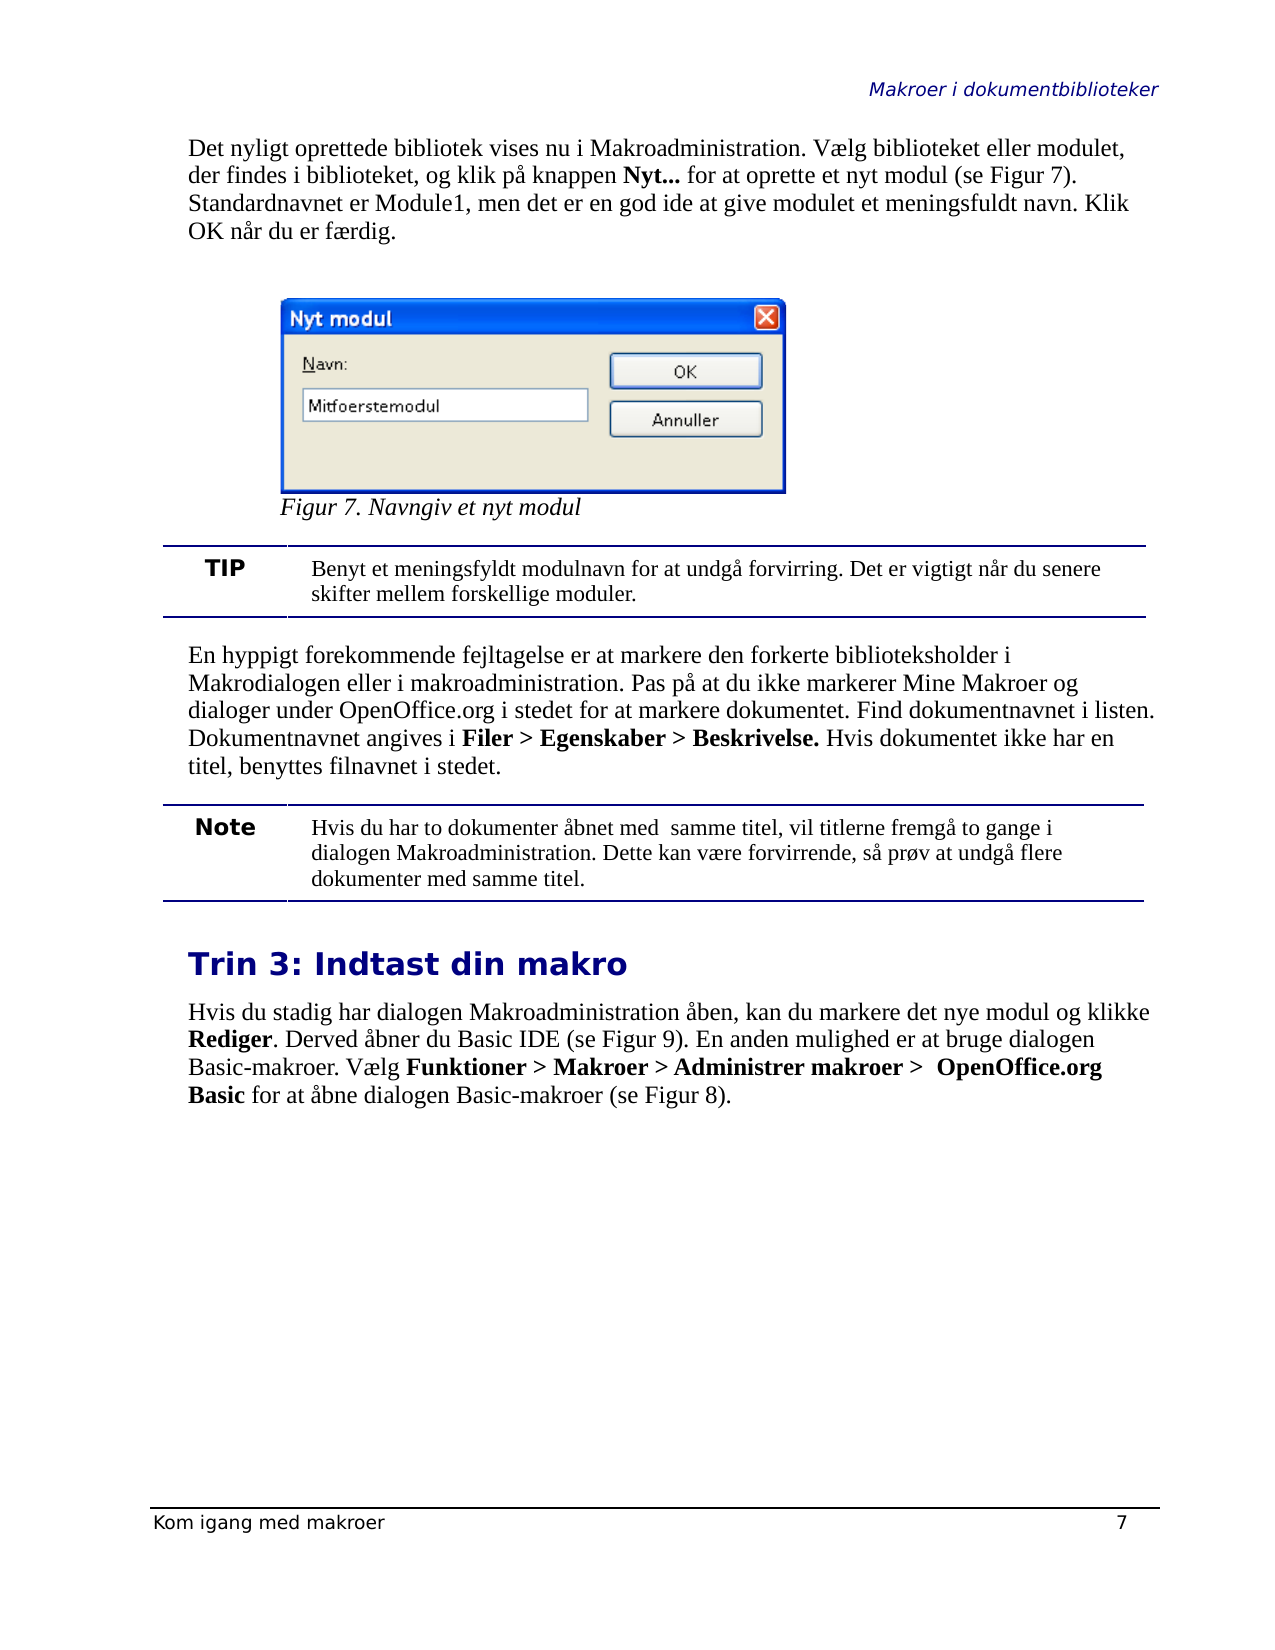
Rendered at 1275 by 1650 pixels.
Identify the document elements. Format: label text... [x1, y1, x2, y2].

text Hvis du stadig har dialogen Makroadministration åben, kan du markere det nye modul og klikke Rediger. Derved åbner du Basic IDE (se Figur 9). En anden mulighed er at bruge dialogen Basic-makroer. Vælg Funktioner > Makroer > Administrer makroer > OpenOffice.org Basic for at åbne dialogen Basic-makroer (se Figur 8). [188, 998, 1160, 1109]
table_header Hvis du har to dokumenter åbnet med samme titel, vil titlerne fremgå to gange i dialogen Makroadministration. Dette kan være forvirrende, så prøv at undgå flere dokumenter med samme titel. [288, 806, 1144, 900]
text En hyppigt forekommende fejltagelse er at markere den forkerte biblioteksholder i Makrodialogen eller i makroadministration. Pas på at du ikke markerer Mine Makroer og dialoger under OpenOffice.org i stedet for at markere dokumentet. Find dokumentnavnet i listen. Dokumentnavnet angives i Filer > Egenskaber > Beskrivelse. Hvis dokumentet ikke har en titel, benyttes filnavnet i stedet. [188, 641, 1160, 780]
text Det nyligt oprettede bibliotek vises nu i Makroadministration. Vælg biblioteket eller modulet, der findes i biblioteket, og klik på knappen Nyt... for at oprette et nyt modul (se Figur 7). Standardnavnet er Module1, men det er en god ide at give modulet et meningsfuldt navn. Klik OK når du er færdig. [188, 134, 1160, 245]
picture [280, 298, 787, 494]
table_header Note [163, 806, 287, 900]
table_header Benyt et meningsfyldt modulnavn for at undgå forvirring. Det er vigtigt når du senere skifter mellem forskellige moduler. [288, 547, 1146, 616]
subtitle Trin 3: Indtast din makro [188, 947, 1160, 983]
text Figur 7. Navngiv et nyt modul [280, 312, 1160, 521]
table_header TIP [163, 547, 287, 616]
